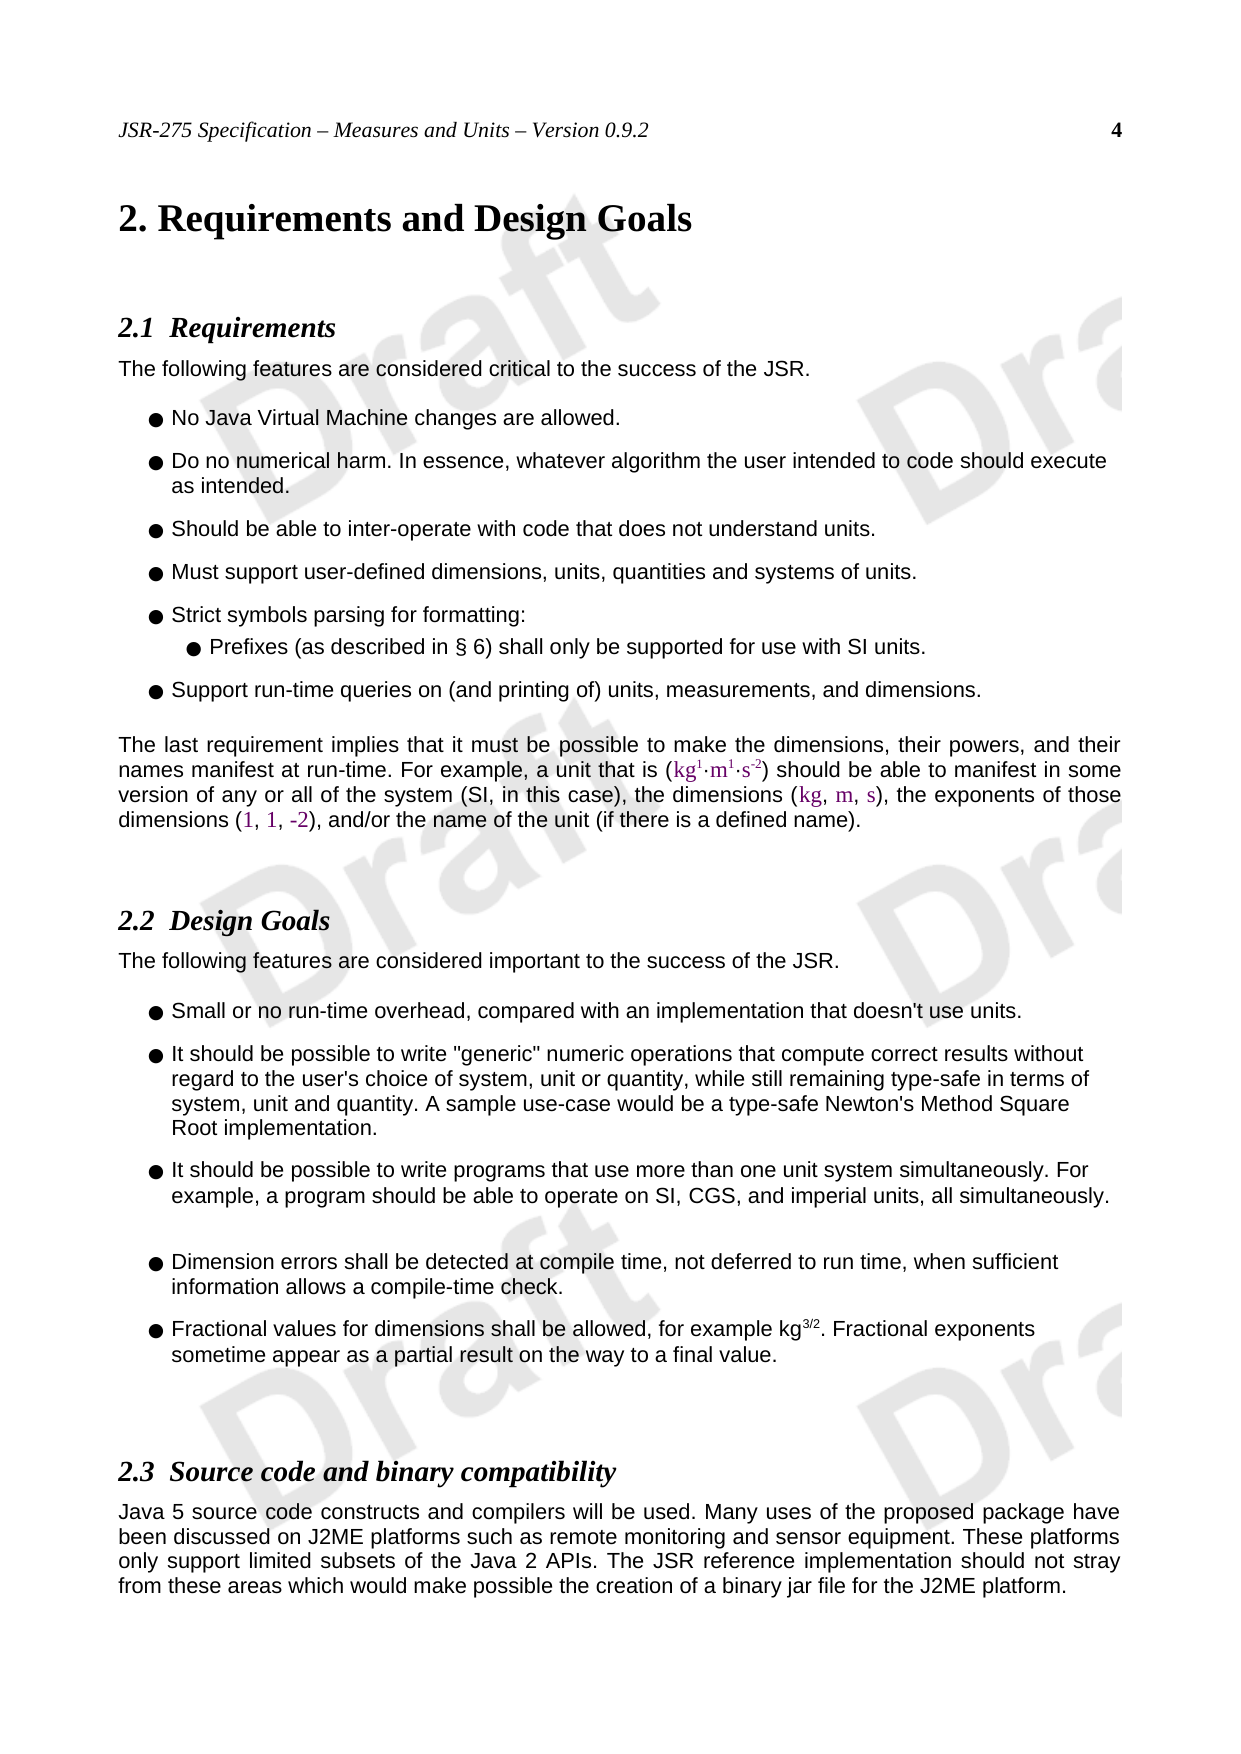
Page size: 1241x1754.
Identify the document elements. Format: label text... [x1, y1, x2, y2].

subtitle Requirements and Design Goals [118, 197, 1122, 240]
text Java 5 source code constructs and compilers will be used. Many uses of the proposed package have been discussed on J2ME platforms such as remote monitoring and sensor equipment. These platforms only support limited subsets of the Java 2 APIs. The JSR reference implementation should not stray from these areas which would make possible the creation of a binary jar file for the J2ME platform. [118, 1500, 1122, 1598]
list Must support user-defined dimensions, units, quantities and systems of units. [148, 559, 1122, 585]
list Dimension errors shall be detected at compile time, not deferred to run time, when sufficient information allows a compile-time check. [148, 1249, 1122, 1299]
picture [118, 344, 1122, 356]
list Fractional values for dimensions shall be allowed, for example kg3/2. Fractional exponents sometime appear as a partial result on the way to a final value. [148, 1317, 1122, 1367]
picture [118, 117, 1122, 197]
subtitle Requirements [118, 312, 1122, 344]
list Do no numerical harm. In essence, whatever algorithm the user intended to code should execute as intended. [148, 448, 1122, 498]
list No Java Virtual Machine changes are allowed. [148, 405, 1122, 431]
list Prefixes (as described in § 6) shall only be supported for use with SI units. [185, 634, 1122, 659]
subtitle Design Goals [118, 904, 1122, 937]
picture [118, 833, 1122, 904]
picture [118, 1488, 1122, 1500]
list Strict symbols parsing for formatting: [148, 602, 1122, 628]
list Should be able to inter-operate with code that does not understand units. [148, 516, 1122, 542]
list Support run-time queries on (and printing of) units, measurements, and dimensions. [148, 677, 1122, 703]
picture [118, 1598, 1122, 1636]
picture [118, 974, 1122, 1455]
picture [118, 240, 1122, 312]
subtitle Source code and binary compatibility [118, 1455, 1122, 1488]
picture [118, 937, 1122, 949]
list Small or no run-time overhead, compared with an implementation that doesn't use units. [148, 998, 1122, 1023]
text The following features are considered critical to the success of the JSR. [118, 356, 1122, 381]
text The following features are considered important to the success of the JSR. [118, 949, 1122, 974]
text The last requirement implies that it must be possible to make the dimensions, their powers, and their names manifest at run-time. For example, a unit that is (kg1·m1·s-2) should be able to manifest in some version of any or all of the system (SI, in this case), the dimensions (kg, m, s), the exponents of those dimensions (1, 1, -2), and/or the name of the unit (if there is a defined name). [118, 732, 1122, 833]
picture [118, 381, 1122, 732]
list It should be possible to write programs that use more than one unit system simultaneously. For example, a program should be able to operate on SI, CGS, and imperial units, all simultaneously. [148, 1158, 1122, 1208]
list It should be possible to write "generic" numeric operations that compute correct results without regard to the user's choice of system, unit or quantity, while still remaining type-safe in terms of system, unit and quantity. A sample use-case would be a type-safe Newton's Method Square Root implementation. [148, 1041, 1122, 1140]
